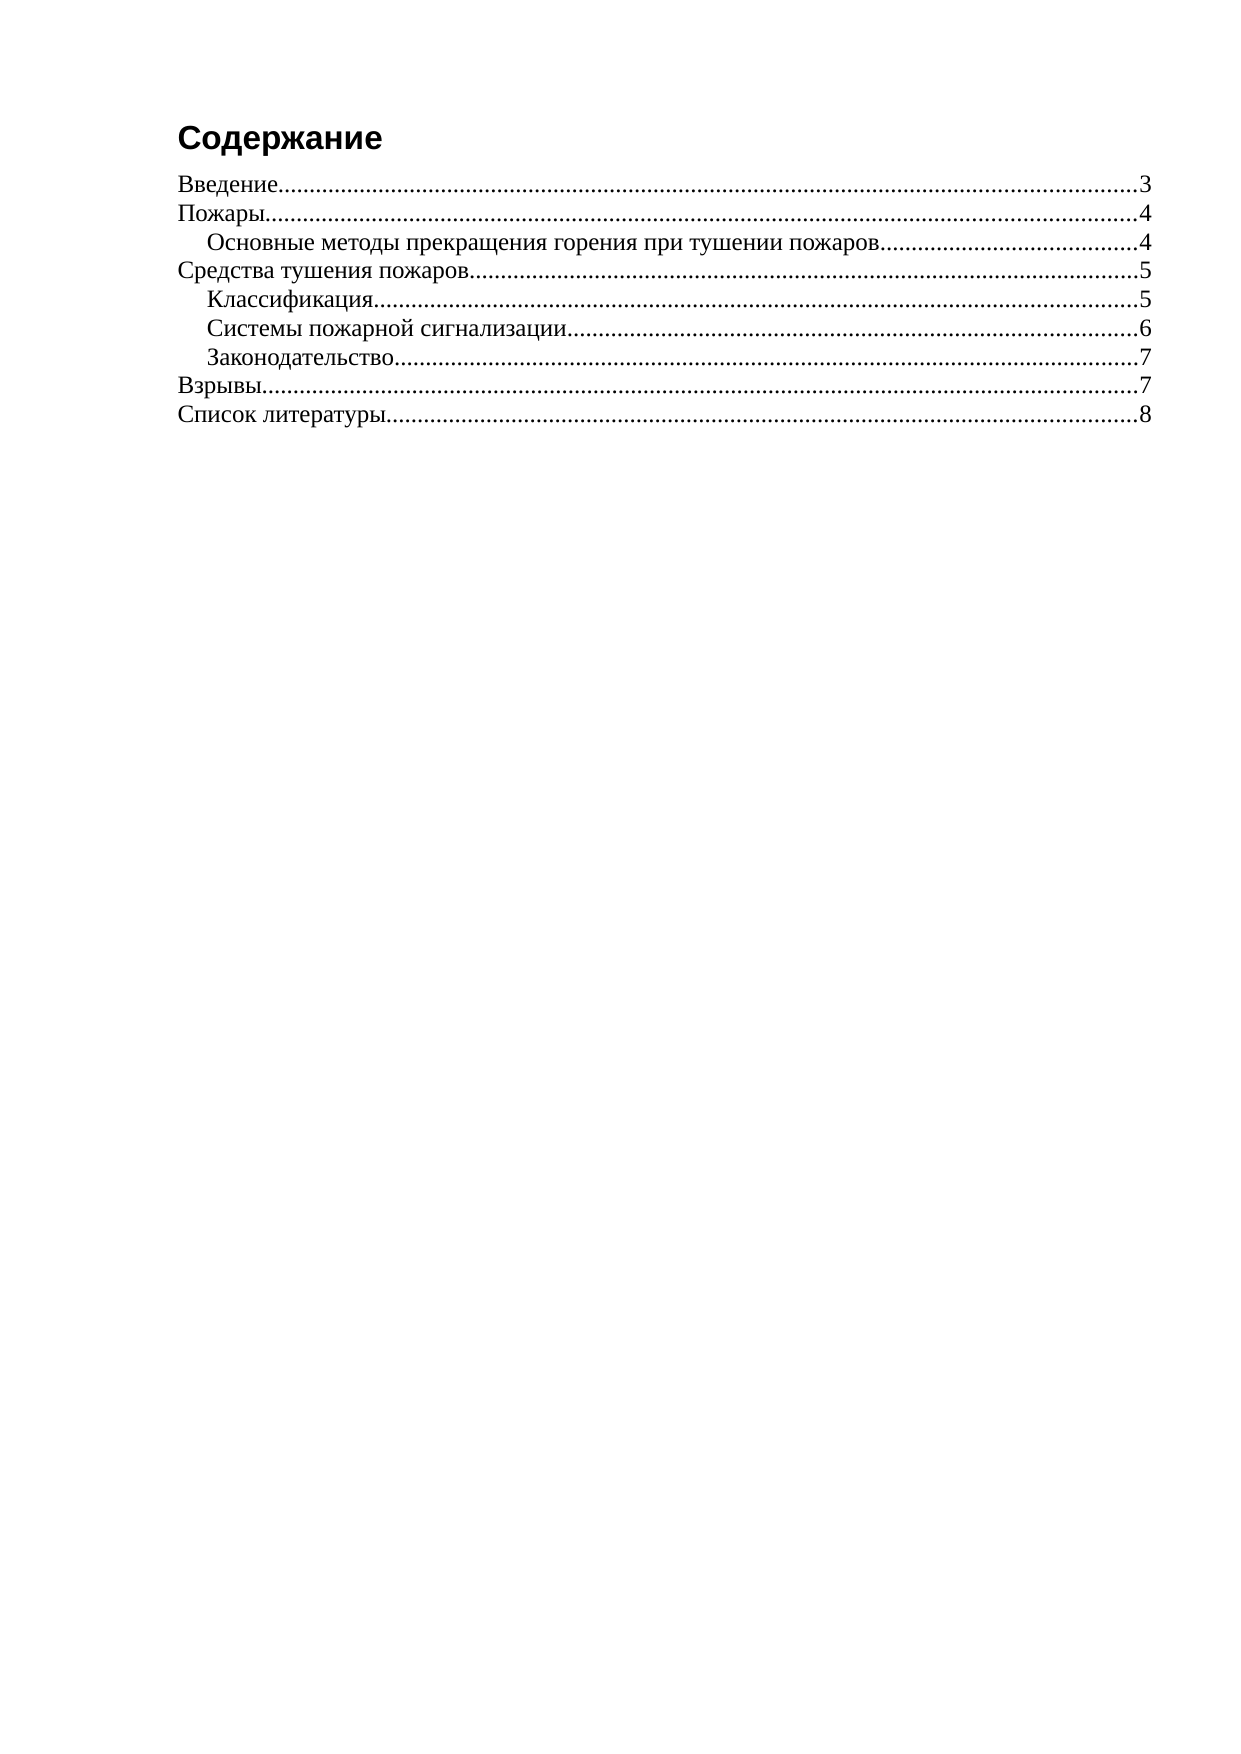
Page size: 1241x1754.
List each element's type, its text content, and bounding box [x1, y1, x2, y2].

text Взрывы 7 [177, 370, 1152, 399]
text Классификация 5 [207, 284, 1152, 313]
text Введение 3 [177, 169, 1152, 198]
text Средства тушения пожаров 5 [177, 255, 1152, 284]
text Основные методы прекращения горения при тушении пожаров 4 [207, 227, 1152, 255]
text Законодательство 7 [207, 342, 1152, 370]
text Системы пожарной сигнализации 6 [207, 313, 1152, 342]
subtitle Содержание [177, 118, 1152, 157]
text Список литературы 8 [177, 399, 1152, 428]
text Пожары 4 [177, 198, 1152, 227]
